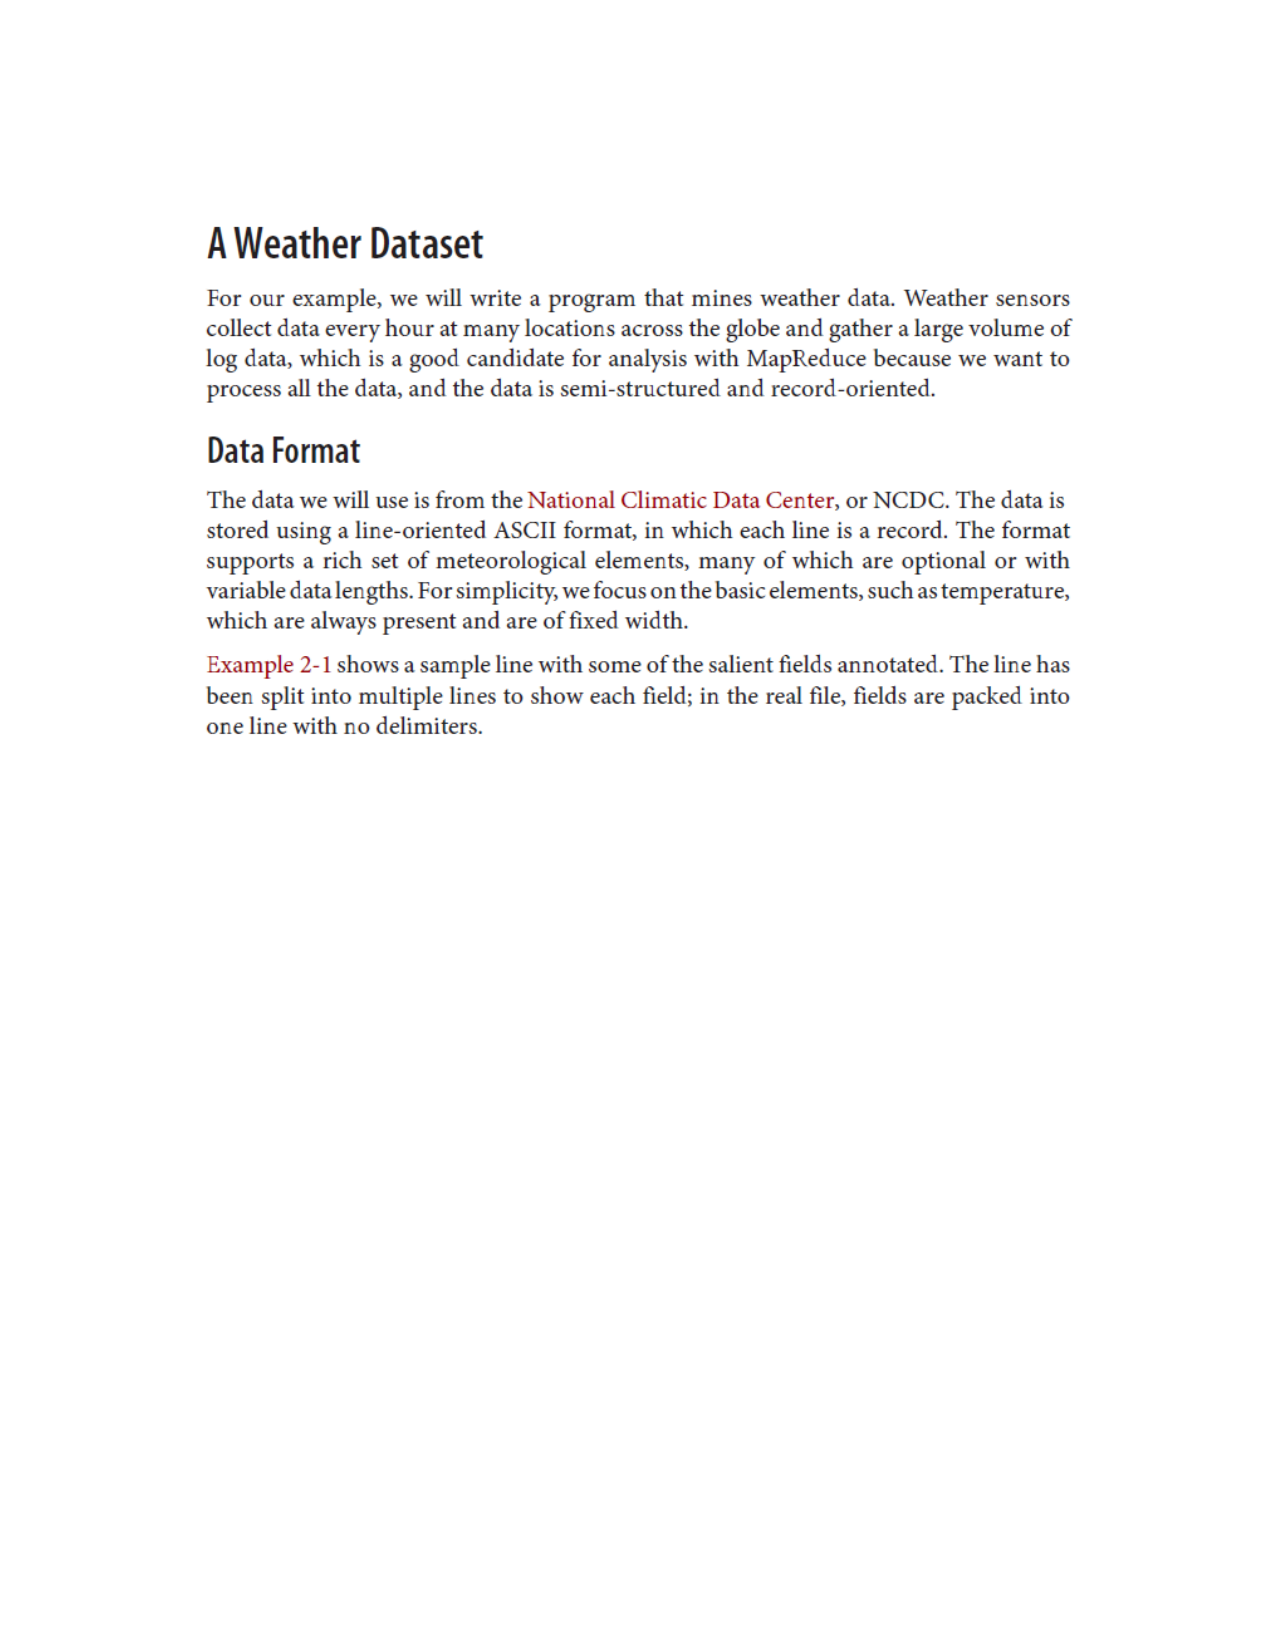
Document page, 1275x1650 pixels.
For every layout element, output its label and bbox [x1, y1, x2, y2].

picture [153, 207, 1128, 783]
